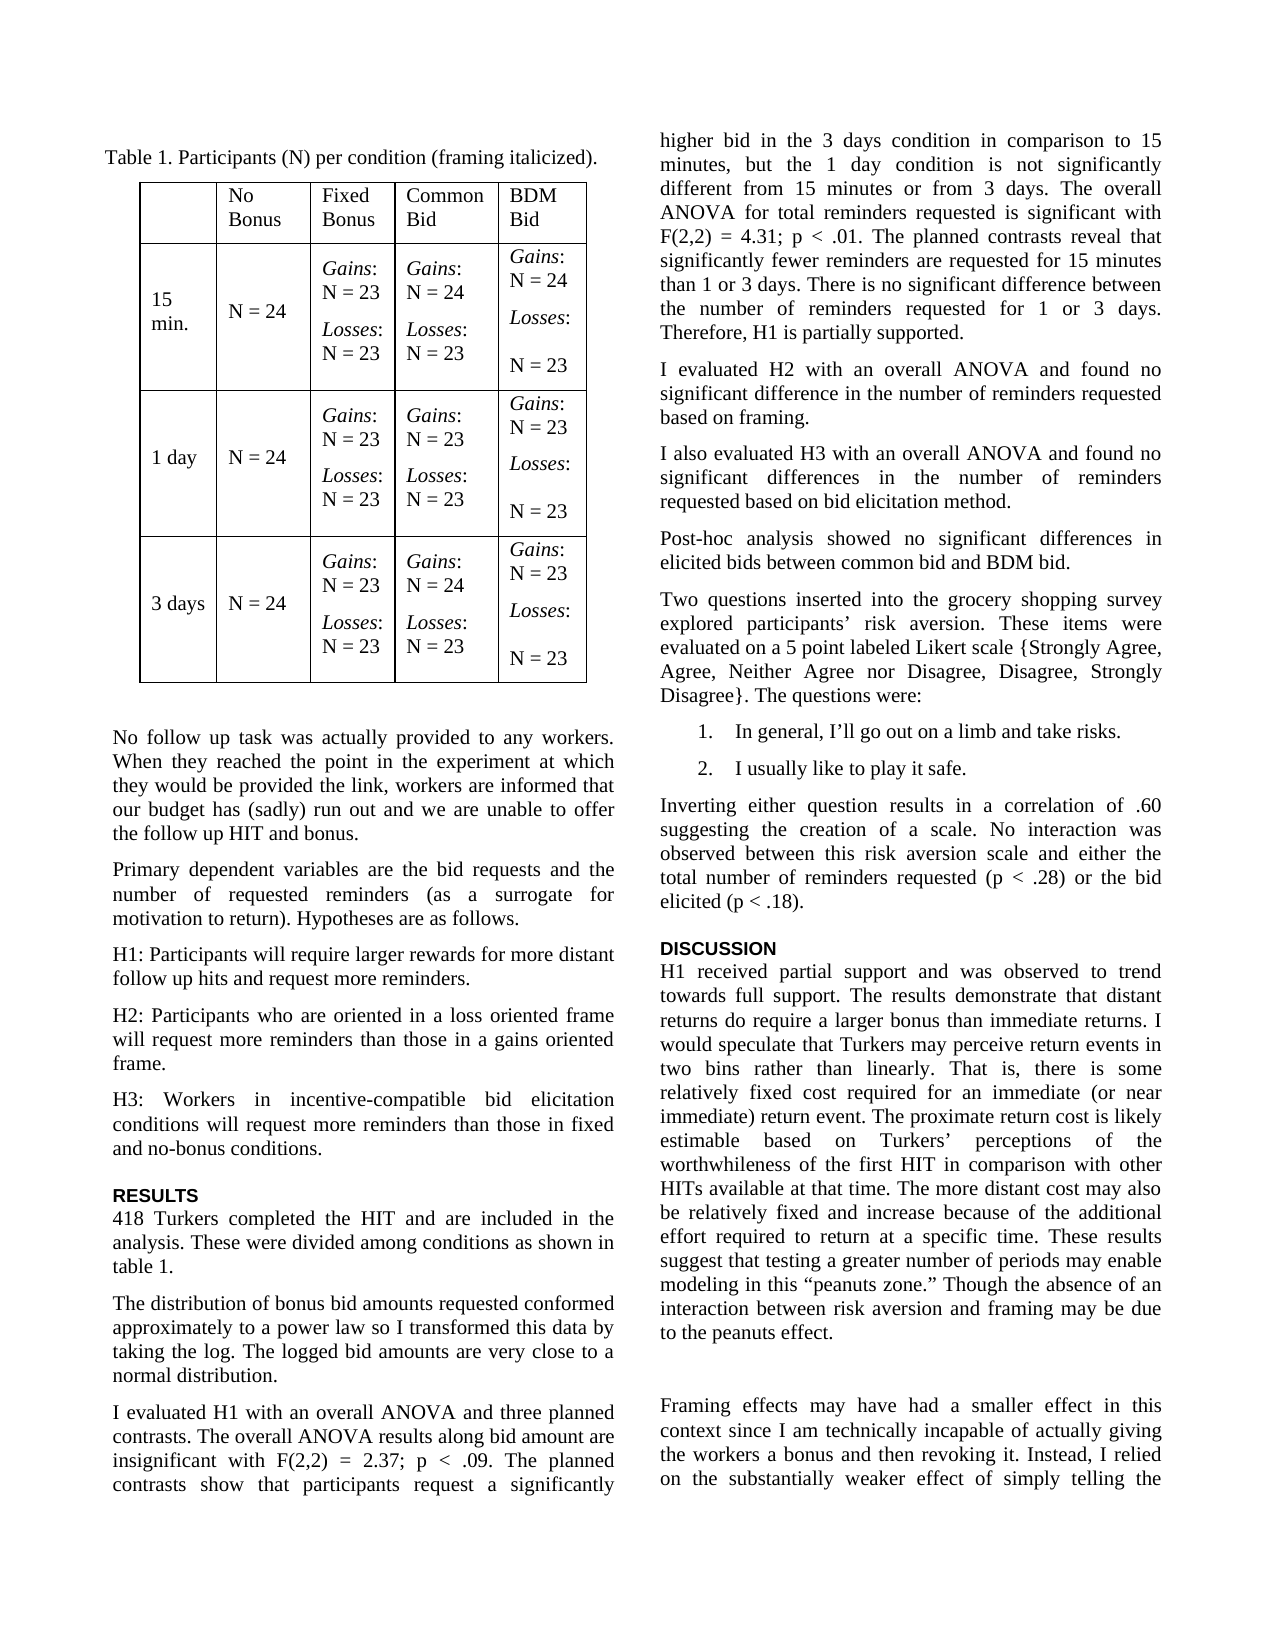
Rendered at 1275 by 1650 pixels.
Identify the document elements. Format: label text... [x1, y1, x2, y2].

table_cell Gains: N = 24 Losses: N = 23 [499, 244, 586, 389]
table_header BDM Bid [499, 183, 586, 243]
table_cell Gains: N = 23 Losses: N = 23 [499, 391, 586, 536]
list In general, I’ll go out on a limb and take risks. [697, 719, 1162, 743]
text higher bid in the 3 days condition in comparison to 15 minutes, but the 1 day condition is not significantly different from 15 minutes or from 3 days. The overall ANOVA for total reminders requested is significant with F(2,2) = 4.31; p < .01. The planned contrasts reveal that significantly fewer reminders are requested for 15 minutes than 1 or 3 days. There is no significant difference between the number of reminders requested for 1 or 3 days. Therefore, H1 is partially supported. [660, 127, 1162, 344]
table_cell Gains: N = 23 Losses: N = 23 [311, 537, 394, 682]
text Primary dependent variables are the bid requests and the number of requested reminders (as a surrogate for motivation to return). Hypotheses are as follows. [112, 857, 615, 929]
subtitle RESULTS [112, 1184, 615, 1206]
table_cell Gains: N = 24 Losses: N = 23 [396, 244, 498, 389]
table_cell Gains: N = 23 Losses: N = 23 [499, 537, 586, 682]
table_header [141, 183, 216, 243]
text Framing effects may have had a smaller effect in this context since I am technically incapable of actually giving the workers a bonus and then revoking it. Instead, I relied on the substantially weaker effect of simply telling the [660, 1393, 1162, 1490]
text H1: Participants will require larger rewards for more distant follow up hits and request more reminders. [112, 942, 615, 990]
table_cell N = 24 [217, 391, 310, 536]
text The distribution of bonus bid amounts requested conformed approximately to a power law so I transformed this data by taking the log. The logged bid amounts are very close to a normal distribution. [112, 1291, 615, 1387]
table_cell 3 days [141, 537, 216, 682]
table_header No Bonus [217, 183, 310, 243]
table_cell Gains: N = 23 Losses: N = 23 [311, 244, 394, 389]
table_cell Gains: N = 23 Losses: N = 23 [311, 391, 394, 536]
text H1 received partial support and was observed to trend towards full support. The results demonstrate that distant returns do require a larger bonus than immediate returns. I would speculate that Turkers may perceive return events in two bins rather than linearly. That is, there is some relatively fixed cost required for an immediate (or near immediate) return event. The proximate return cost is likely estimable based on Turkers’ perceptions of the worthwhileness of the first HIT in comparison with other HITs available at that time. The more distant cost may also be relatively fixed and increase because of the additional effort required to return at a specific time. These results suggest that testing a greater number of periods may enable modeling in this “peanuts zone.” Though the absence of an interaction between risk aversion and framing may be due to the peanuts effect. [660, 959, 1162, 1344]
table_header Common Bid [396, 183, 498, 243]
text Post-hoc analysis showed no significant differences in elicited bids between common bid and BDM bid. [660, 526, 1162, 574]
table_cell Gains: N = 23 Losses: N = 23 [396, 391, 498, 536]
table_cell N = 24 [217, 537, 310, 682]
text Two questions inserted into the grocery shopping survey explored participants’ risk aversion. These items were evaluated on a 5 point labeled Likert scale {Strongly Agree, Agree, Neither Agree nor Disagree, Disagree, Strongly Disagree}. The questions were: [660, 587, 1162, 707]
subtitle discussion [660, 938, 1162, 959]
text 418 Turkers completed the HIT and are included in the analysis. These were divided among conditions as shown in table 1. [112, 1206, 615, 1278]
text Inverting either question results in a correlation of .60 suggesting the creation of a scale. No interaction was observed between this risk aversion scale and either the total number of reminders requested (p < .28) or the bid elicited (p < .18). [660, 792, 1162, 913]
table_header Fixed Bonus [311, 183, 394, 243]
list I usually like to play it safe. [697, 756, 1162, 780]
table_cell Gains: N = 24 Losses: N = 23 [396, 537, 498, 682]
text H2: Participants who are oriented in a loss oriented frame will request more reminders than those in a gains oriented frame. [112, 1003, 615, 1075]
table_cell 15 min. [141, 244, 216, 389]
text Table 1. Participants (N) per condition (framing italicized). [104, 145, 622, 169]
text No follow up task was actually provided to any workers. When they reached the point in the experiment at which they would be provided the link, workers are informed that our budget has (sadly) run out and we are unable to offer the follow up HIT and bonus. [112, 725, 615, 845]
text I evaluated H2 with an overall ANOVA and found no significant difference in the number of reminders requested based on framing. [660, 357, 1162, 429]
table_cell 1 day [141, 391, 216, 536]
text I evaluated H1 with an overall ANOVA and three planned contrasts. The overall ANOVA results along bid amount are insignificant with F(2,2) = 2.37; p < .09. The planned contrasts show that participants request a significantly [112, 1399, 615, 1496]
text H3: Workers in incentive-compatible bid elicitation conditions will request more reminders than those in fixed and no-bonus conditions. [112, 1087, 615, 1159]
text I also evaluated H3 with an overall ANOVA and found no significant differences in the number of reminders requested based on bid elicitation method. [660, 441, 1162, 513]
table_cell N = 24 [217, 244, 310, 389]
